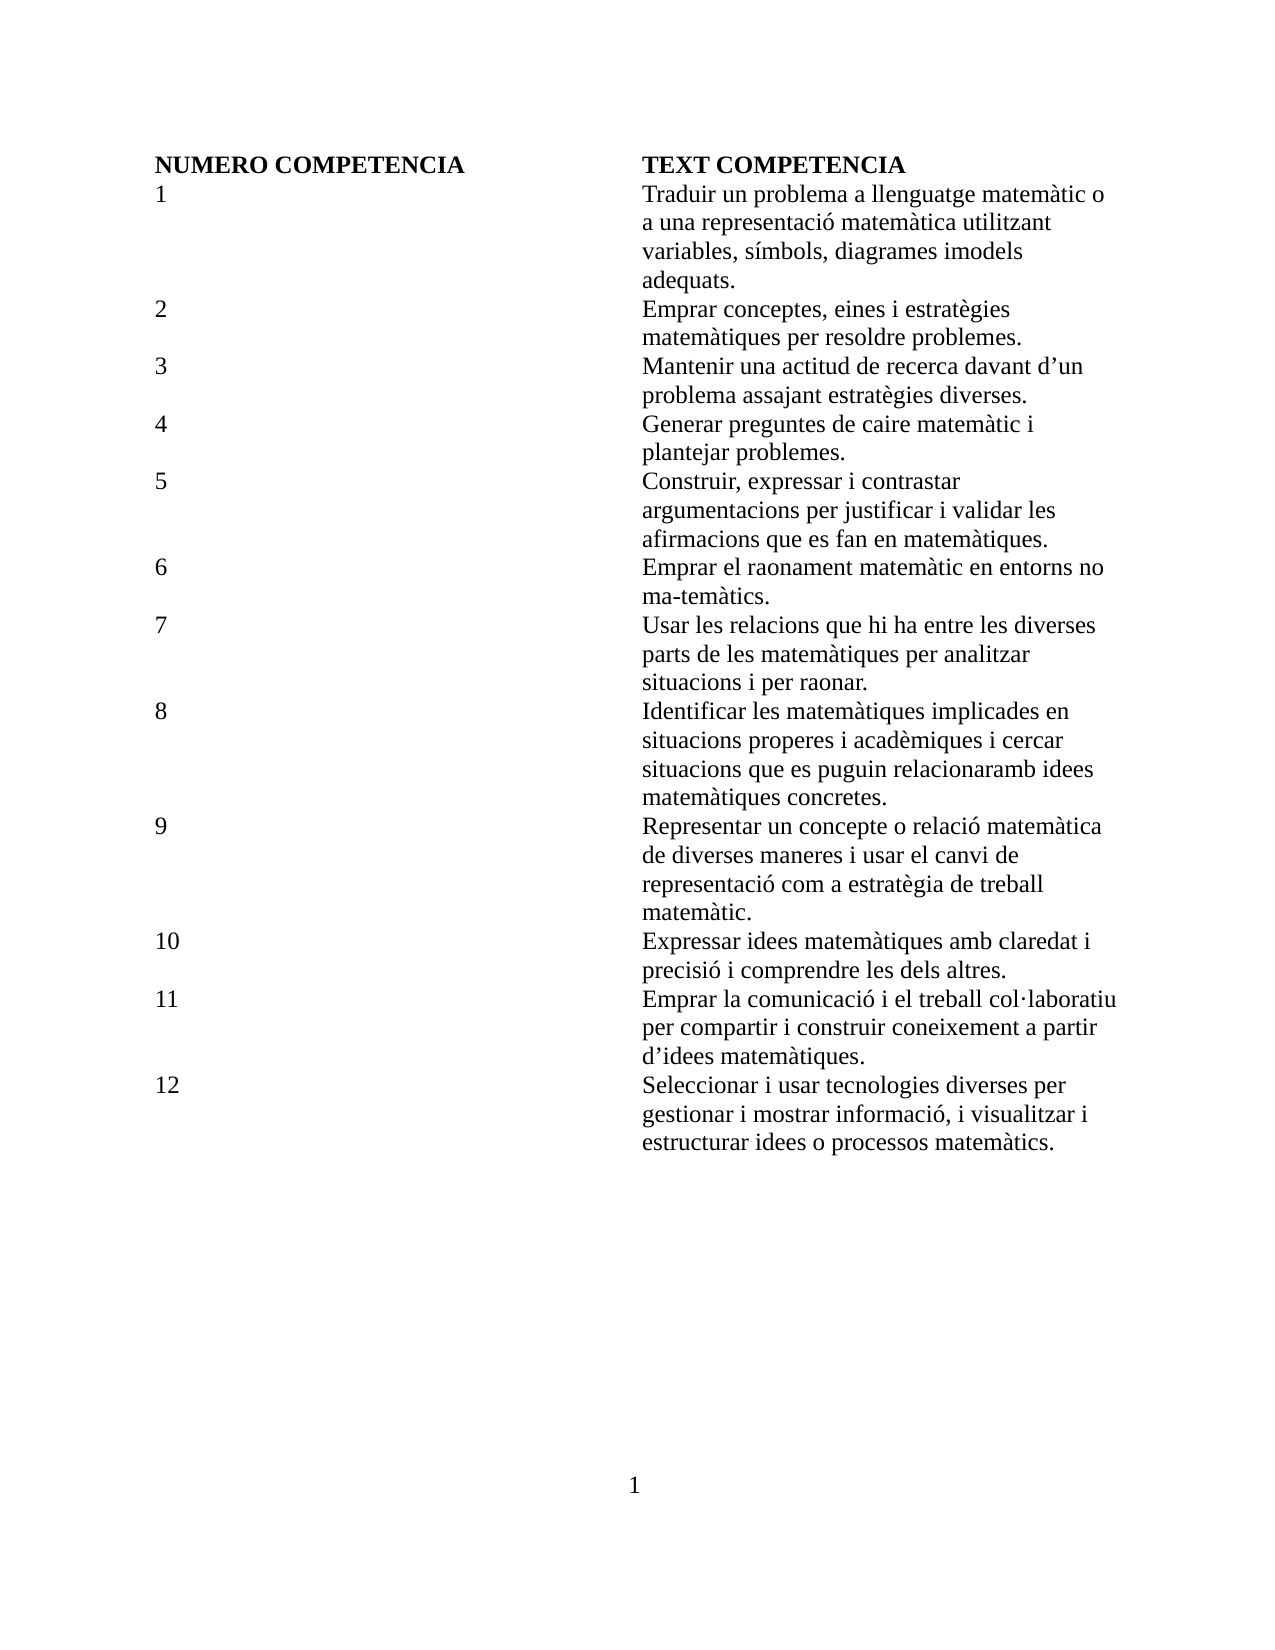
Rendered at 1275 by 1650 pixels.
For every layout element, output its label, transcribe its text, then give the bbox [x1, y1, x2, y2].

table_cell 5 [150, 466, 637, 552]
table_cell 4 [150, 409, 637, 466]
table_cell 9 [150, 811, 637, 926]
table_cell Emprar la comunicació i el treball col·laboratiu per compartir i construir coneixement a partir d’idees matemàtiques. [638, 984, 1125, 1070]
table_cell 10 [150, 926, 637, 984]
table_cell Seleccionar i usar tecnologies diverses per gestionar i mostrar informació, i visualitzar i estructurar idees o processos matemàtics. [638, 1070, 1125, 1156]
table_cell Representar un concepte o relació matemàtica de diverses maneres i usar el canvi de representació com a estratègia de treball matemàtic. [638, 811, 1125, 926]
table_cell 7 [150, 610, 637, 696]
table_cell Traduir un problema a llenguatge matemàtic o a una representació matemàtica utilitzant variables, símbols, diagrames imodels adequats. [638, 179, 1125, 294]
table_cell Usar les relacions que hi ha entre les diverses parts de les matemàtiques per analitzar situacions i per raonar. [638, 610, 1125, 696]
table_cell Expressar idees matemàtiques amb claredat i precisió i comprendre les dels altres. [638, 926, 1125, 984]
table_cell 3 [150, 351, 637, 409]
table_cell Generar preguntes de caire matemàtic i plantejar problemes. [638, 409, 1125, 466]
table_cell 1 [150, 179, 637, 294]
table_cell 12 [150, 1070, 637, 1156]
table_cell 6 [150, 553, 637, 610]
table_cell Construir, expressar i contrastar argumentacions per justificar i validar les afirmacions que es fan en matemàtiques. [638, 466, 1125, 552]
table_cell 2 [150, 294, 637, 351]
table_header TEXT COMPETENCIA [638, 150, 1125, 179]
table_cell Emprar conceptes, eines i estratègies matemàtiques per resoldre problemes. [638, 294, 1125, 351]
table_cell Identificar les matemàtiques implicades en situacions properes i acadèmiques i cercar situacions que es puguin relacionaramb idees matemàtiques concretes. [638, 696, 1125, 811]
table_cell Emprar el raonament matemàtic en entorns no ma-temàtics. [638, 553, 1125, 610]
table_header NUMERO COMPETENCIA [150, 150, 637, 179]
table_cell Mantenir una actitud de recerca davant d’un problema assajant estratègies diverses. [638, 351, 1125, 409]
table_cell 8 [150, 696, 637, 811]
table_cell 11 [150, 984, 637, 1070]
